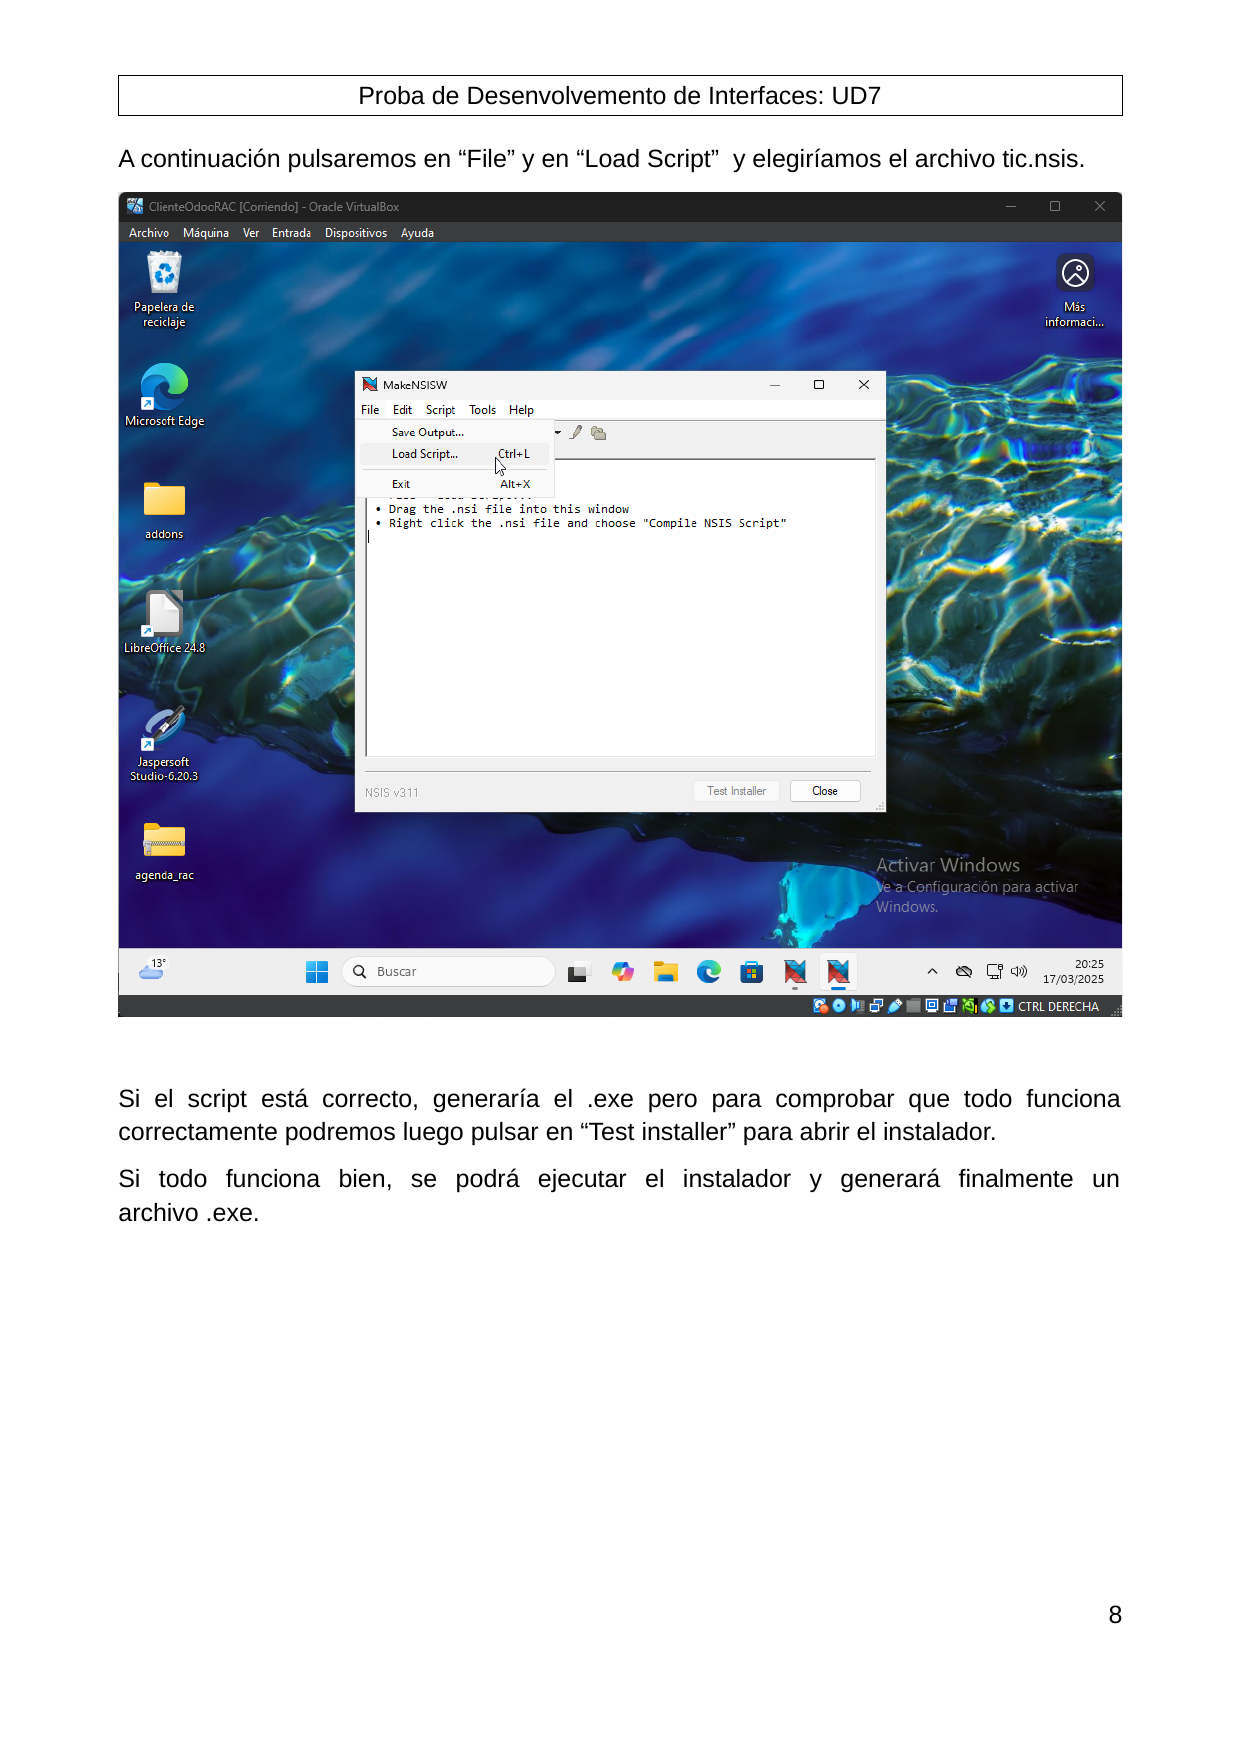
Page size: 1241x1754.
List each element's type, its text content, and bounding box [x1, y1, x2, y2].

text Si todo funciona bien, se podrá ejecutar el instalador y generará finalmente un archivo .exe. [118, 1164, 1122, 1226]
picture [118, 192, 1123, 1017]
text A continuación pulsaremos en “File” y en “Load Script” y elegiríamos el archivo tic.nsis. [118, 144, 1122, 173]
text Si el script está correcto, generaría el .exe pero para comprobar que todo funciona correctamente podremos luego pulsar en “Test installer” para abrir el instalador. [118, 1084, 1122, 1145]
